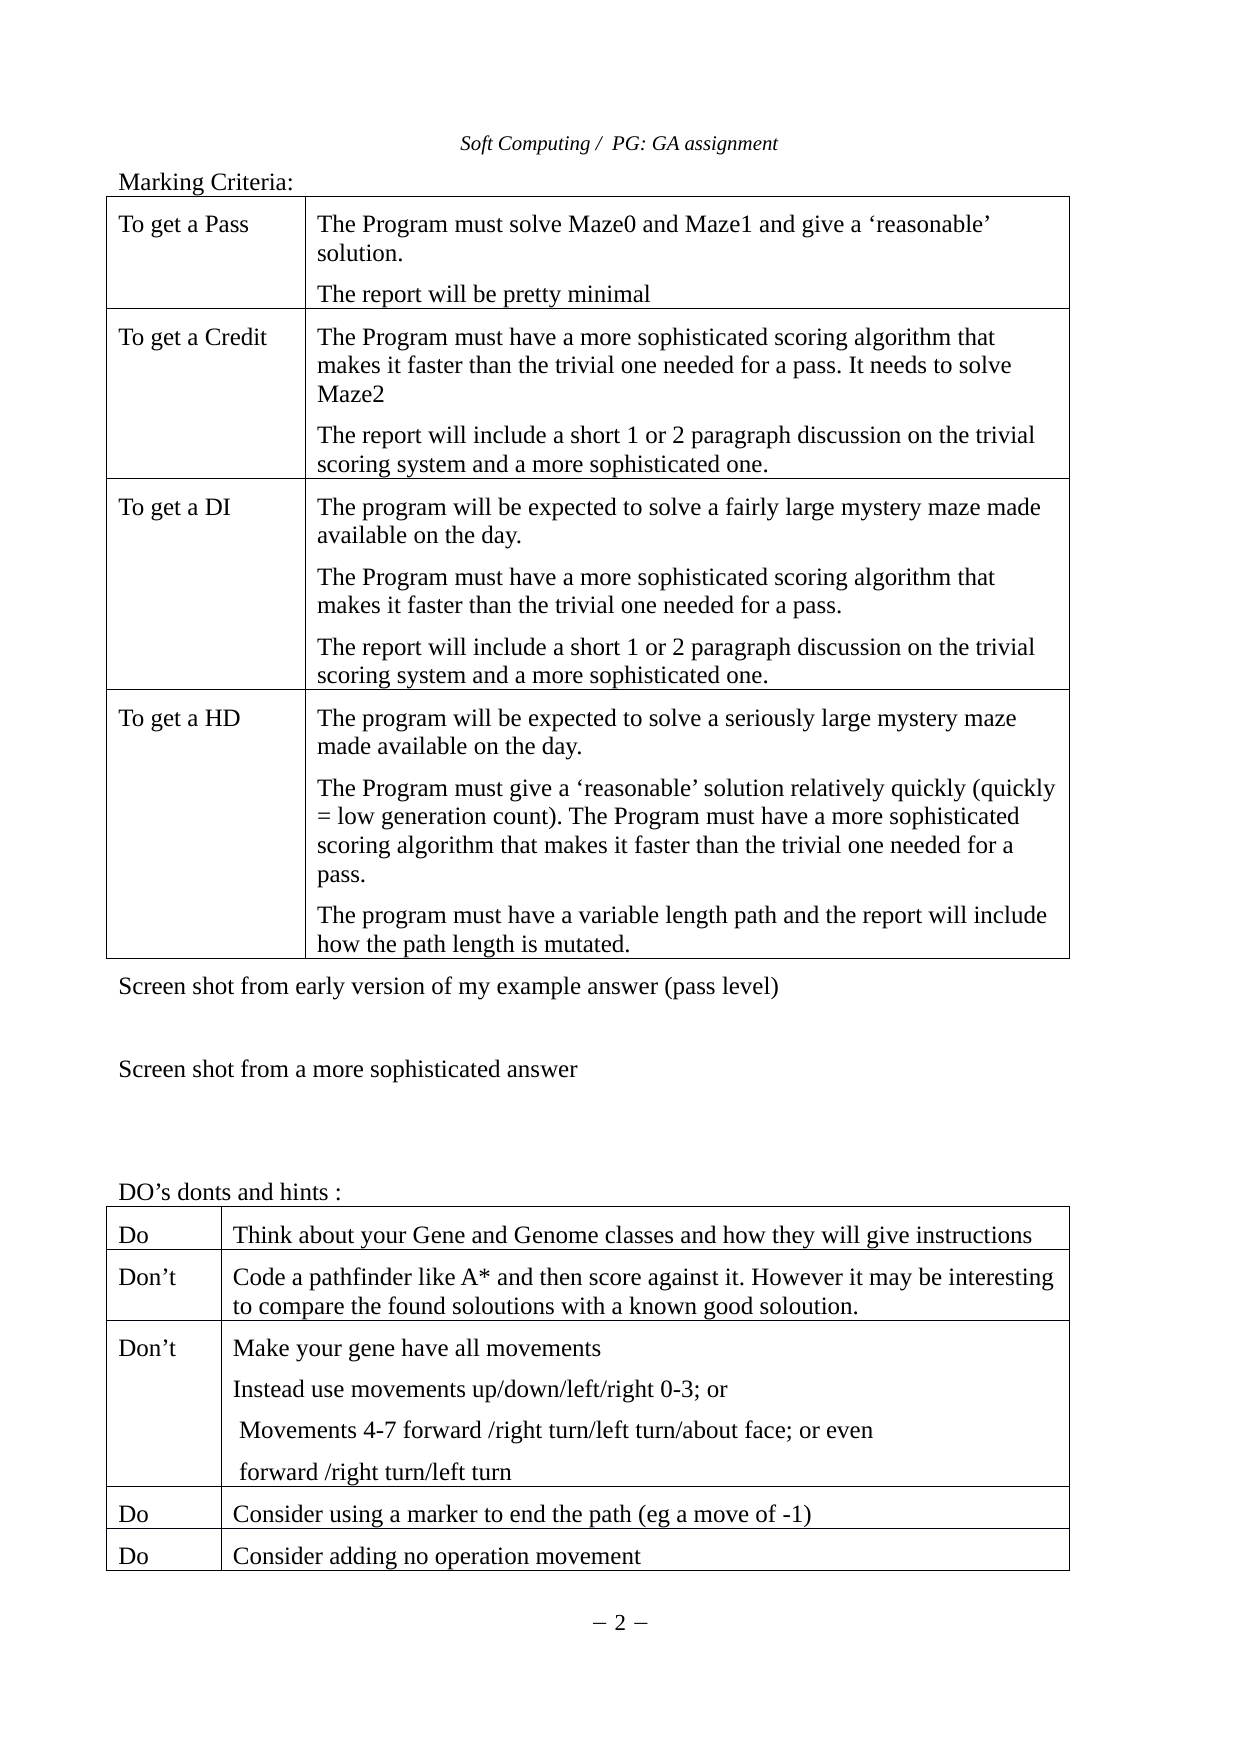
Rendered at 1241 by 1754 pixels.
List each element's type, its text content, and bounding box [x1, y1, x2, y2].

table_cell Consider adding no operation movement [222, 1529, 1069, 1570]
table_cell Code a pathfinder like A* and then score against it. However it may be interesting to compare the found soloutions with a known good soloution. [222, 1250, 1069, 1319]
table_cell The program will be expected to solve a fairly large mystery maze made available on the day. The Program must have a more sophisticated scoring algorithm that makes it faster than the trivial one needed for a pass. The report will include a short 1 or 2 paragraph discussion on the trivial scoring system and a more sophisticated one. [306, 479, 1069, 689]
table_cell Do [107, 1529, 221, 1570]
table_cell Consider using a marker to end the path (eg a move of -1) [222, 1487, 1069, 1528]
table_header Think about your Gene and Genome classes and how they will give instructions [222, 1207, 1069, 1248]
table_cell Don’t [107, 1250, 221, 1319]
table_cell Do [107, 1487, 221, 1528]
text DO’s donts and hints : [118, 1177, 1122, 1206]
table_header To get a Pass [107, 197, 305, 308]
table_cell Don’t [107, 1321, 221, 1486]
table_cell The program will be expected to solve a seriously large mystery maze made available on the day. The Program must give a ‘reasonable’ solution relatively quickly (quickly = low generation count). The Program must have a more sophisticated scoring algorithm that makes it faster than the trivial one needed for a pass. The program must have a variable length path and the report will include how the path length is mutated. [306, 690, 1069, 958]
table_header The Program must solve Maze0 and Maze1 and give a ‘reasonable’ solution. The report will be pretty minimal [306, 197, 1069, 308]
table_cell To get a DI [107, 479, 305, 689]
table_cell Make your gene have all movements Instead use movements up/down/left/right 0-3; or Movements 4-7 forward /right turn/left turn/about face; or even forward /right turn/left turn [222, 1321, 1069, 1486]
table_cell To get a HD [107, 690, 305, 958]
table_header Do [107, 1207, 221, 1248]
text Marking Criteria: [118, 167, 1122, 196]
table_cell The Program must have a more sophisticated scoring algorithm that makes it faster than the trivial one needed for a pass. It needs to solve Maze2 The report will include a short 1 or 2 paragraph discussion on the trivial scoring system and a more sophisticated one. [306, 309, 1069, 478]
table_cell To get a Credit [107, 309, 305, 478]
text Screen shot from a more sophisticated answer [118, 1054, 1122, 1082]
text Screen shot from early version of my example answer (pass level) [118, 971, 1122, 1000]
